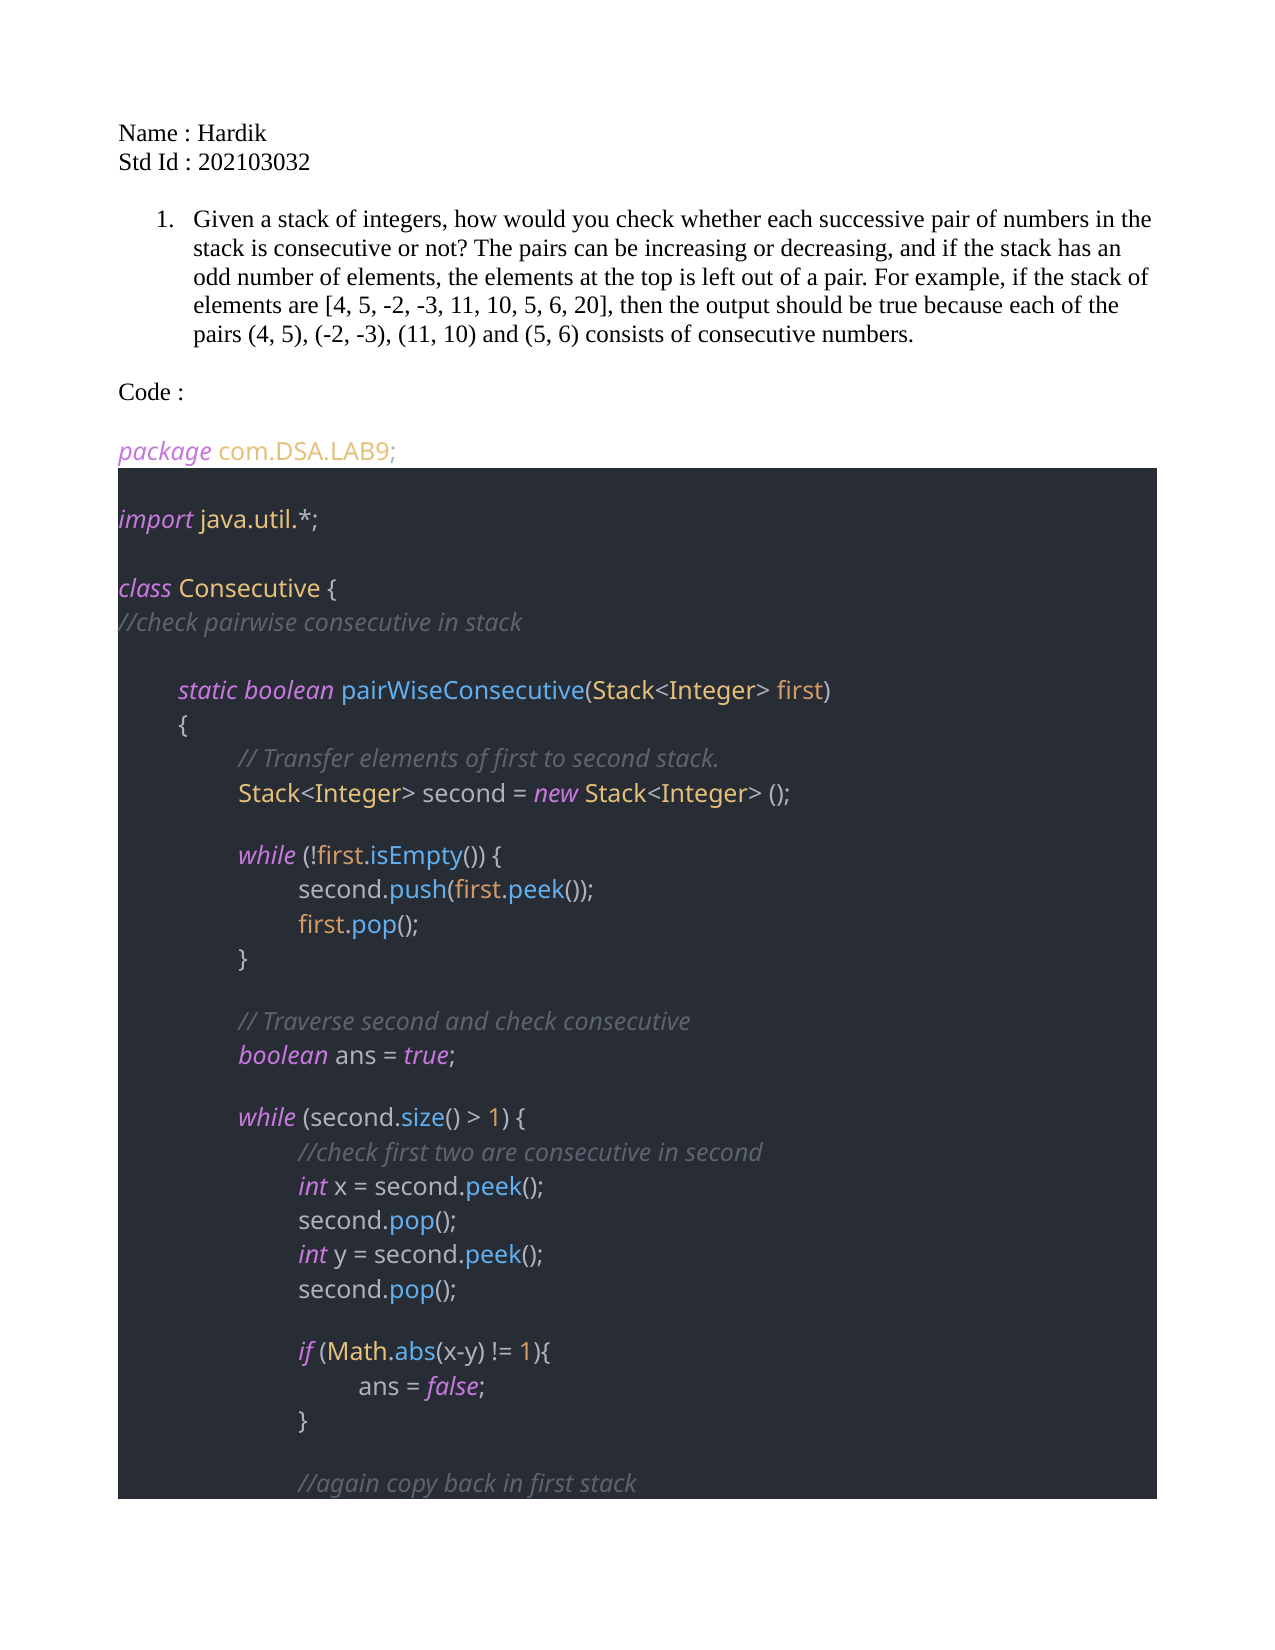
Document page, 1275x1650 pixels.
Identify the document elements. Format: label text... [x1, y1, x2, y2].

text Name : Hardik [118, 118, 1157, 147]
text if (Math.abs(x-y) != 1){ [118, 1334, 1157, 1368]
text int y = second.peek(); [118, 1237, 1157, 1271]
text { [118, 707, 1157, 741]
text ans = false; [118, 1368, 1157, 1403]
text static boolean pairWiseConsecutive(Stack<Integer> first) [118, 672, 1157, 707]
text second.pop(); [118, 1271, 1157, 1306]
text //check first two are consecutive in second [118, 1134, 1157, 1169]
text //check pairwise consecutive in stack [118, 604, 1157, 638]
text } [118, 1403, 1157, 1437]
text package com.DSA.LAB9; [118, 434, 1157, 468]
text boolean ans = true; [118, 1037, 1157, 1072]
text Code : [118, 377, 1157, 406]
list Given a stack of integers, how would you check whether each successive pair of numbers in the stack is consecutive or not? The pairs can be increasing or decreasing, and if the stack has an odd number of elements, the elements at the top is left out of a pair. For example, if the stack of elements are [4, 5, -2, -3, 11, 10, 5, 6, 20], then the output should be true because each of the pairs (4, 5), (-2, -3), (11, 10) and (5, 6) consists of consecutive numbers. [156, 204, 1157, 348]
text Stack<Integer> second = new Stack<Integer> (); [118, 775, 1157, 809]
text Std Id : 202103032 [118, 147, 1157, 176]
text second.pop(); [118, 1203, 1157, 1237]
text int x = second.peek(); [118, 1169, 1157, 1203]
text import java.util.*; [118, 502, 1157, 536]
text // Transfer elements of first to second stack. [118, 741, 1157, 775]
text while (second.size() > 1) { [118, 1100, 1157, 1134]
text // Traverse second and check consecutive [118, 1003, 1157, 1037]
text class Consecutive { [118, 570, 1157, 604]
text second.push(first.peek()); [118, 872, 1157, 906]
text //again copy back in first stack [118, 1465, 1157, 1499]
text first.pop(); [118, 906, 1157, 941]
text } [118, 941, 1157, 975]
text while (!first.isEmpty()) { [118, 838, 1157, 872]
